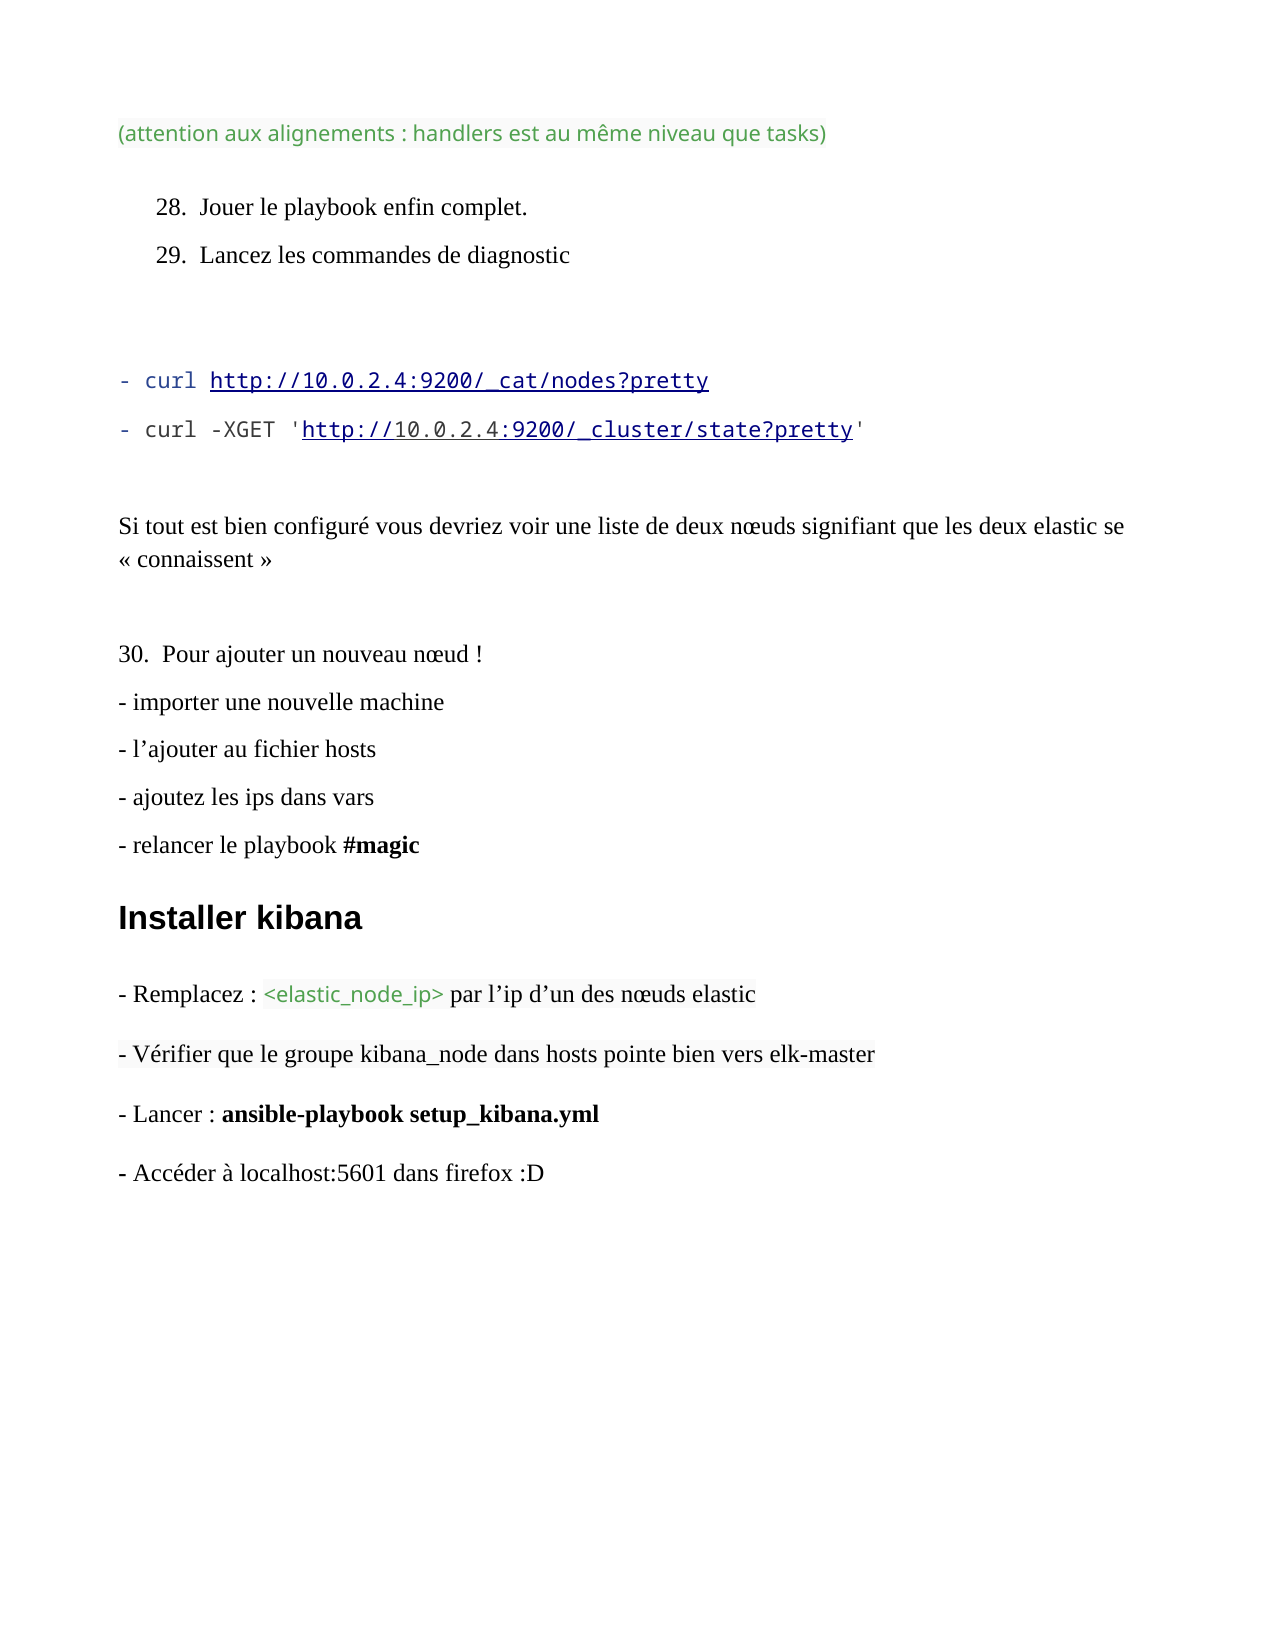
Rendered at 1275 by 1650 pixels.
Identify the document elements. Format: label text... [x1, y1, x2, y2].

list Jouer le playbook enfin complet. [156, 192, 1157, 221]
text - curl http://10.0.2.4:9200/_cat/nodes?pretty [118, 365, 1157, 395]
text - curl -XGET 'http://10.0.2.4:9200/_cluster/state?pretty' [118, 414, 1157, 443]
text - Accéder à localhost:5601 dans firefox :D [118, 1157, 1157, 1187]
text 30. Pour ajouter un nouveau nœud ! [118, 639, 1157, 668]
text - l’ajouter au fichier hosts [118, 734, 1157, 763]
text - Lancer : ansible-playbook setup_kibana.yml [118, 1098, 1157, 1128]
subtitle Installer kibana [118, 898, 1157, 937]
text - Remplacez : <elastic_node_ip> par l’ip d’un des nœuds elastic [118, 979, 1157, 1009]
text (attention aux alignements : handlers est au même niveau que tasks) [118, 118, 1157, 148]
list Lancez les commandes de diagnostic [156, 240, 1157, 269]
text - ajoutez les ips dans vars [118, 782, 1157, 811]
text - relancer le playbook #magic [118, 830, 1157, 858]
text - importer une nouvelle machine [118, 687, 1157, 716]
text - Vérifier que le groupe kibana_node dans hosts pointe bien vers elk-master [118, 1038, 1157, 1068]
text Si tout est bien configuré vous devriez voir une liste de deux nœuds signifiant que les deux elastic se « connaissent » [118, 511, 1157, 573]
